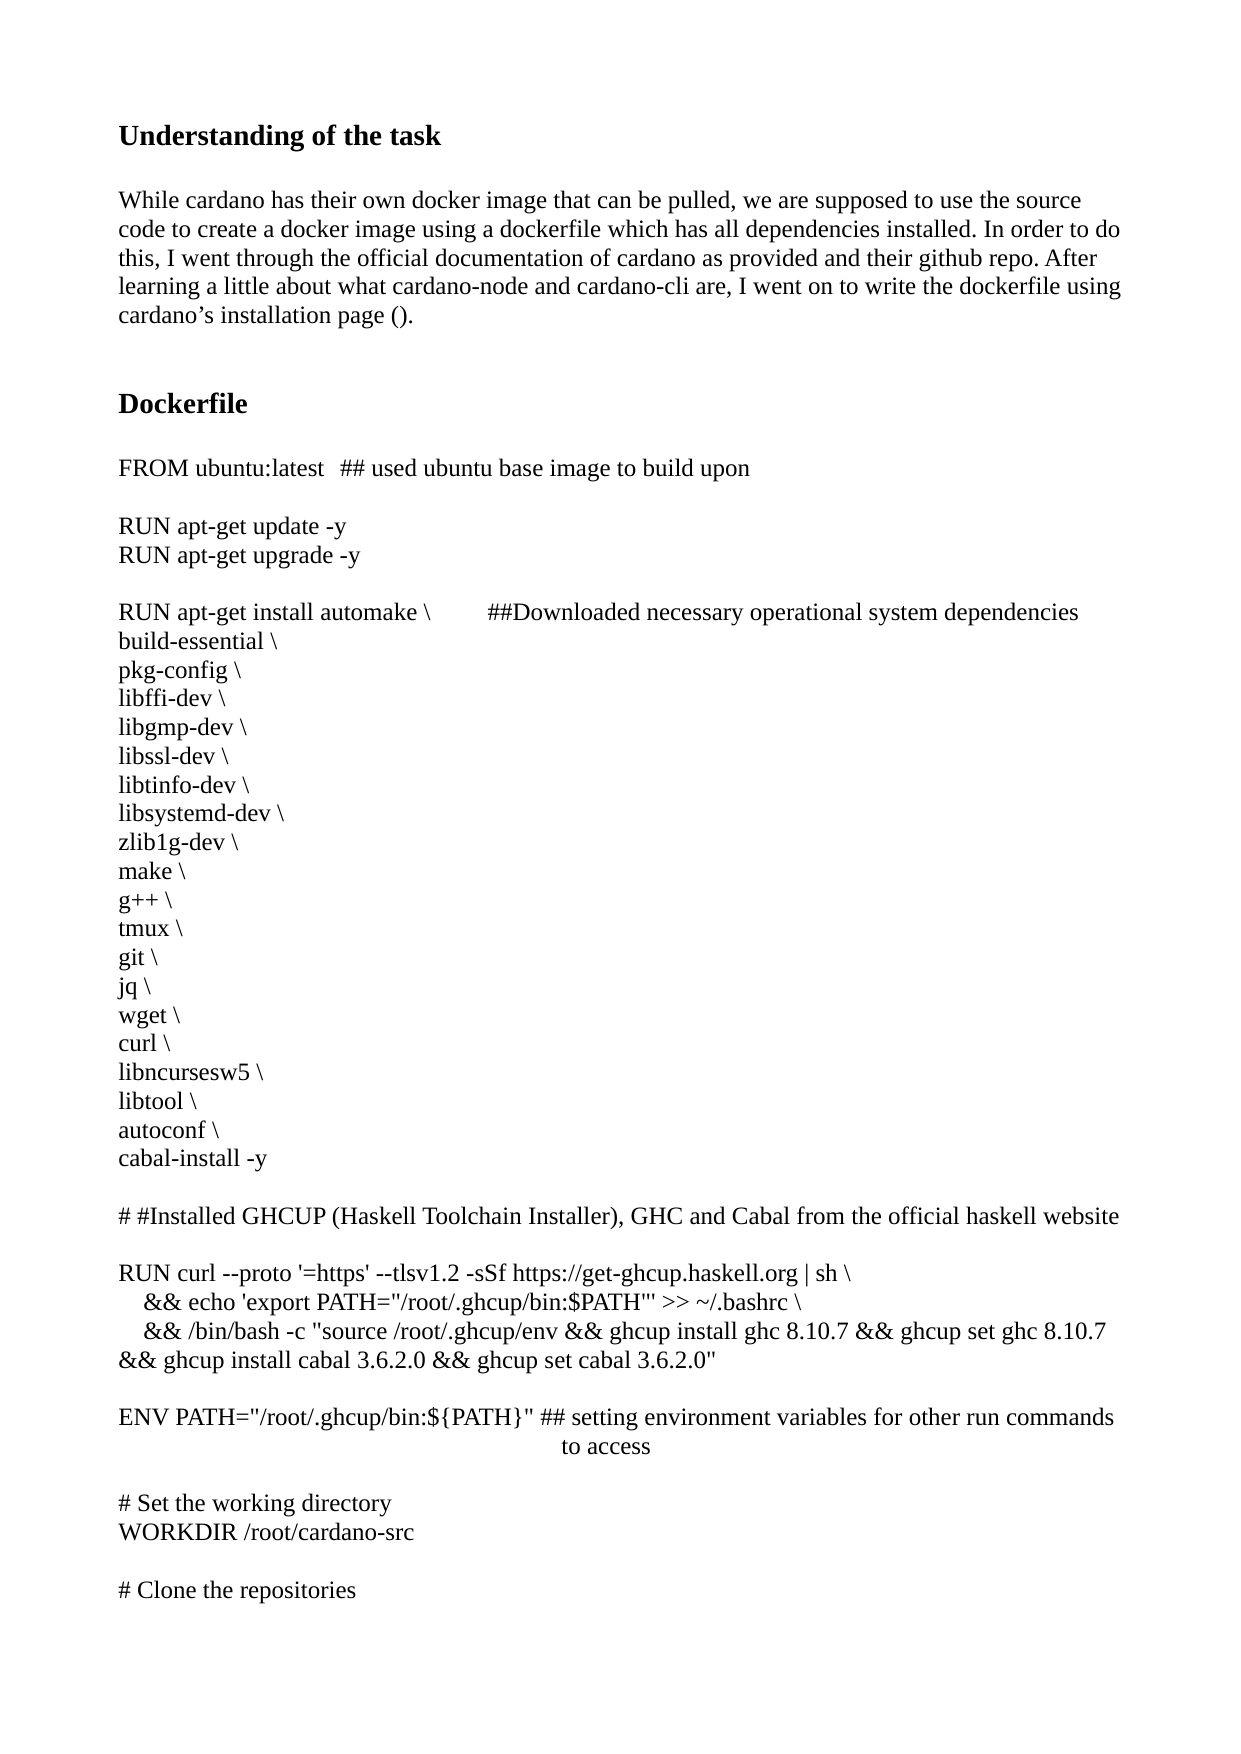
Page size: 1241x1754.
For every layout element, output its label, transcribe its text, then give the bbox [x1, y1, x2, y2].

text g++ \ [118, 885, 1122, 913]
text RUN apt-get install automake \ ##Downloaded necessary operational system dependencies [118, 597, 1122, 626]
text libgmp-dev \ [118, 712, 1122, 741]
text RUN apt-get update -y [118, 511, 1122, 540]
text WORKDIR /root/cardano-src [118, 1517, 1122, 1546]
text Understanding of the task [118, 118, 1122, 152]
text Dockerfile [118, 386, 1122, 420]
text libffi-dev \ [118, 683, 1122, 712]
text # Clone the repositories [118, 1575, 1122, 1603]
text libssl-dev \ [118, 741, 1122, 770]
text cabal-install -y [118, 1143, 1122, 1172]
text autoconf \ [118, 1115, 1122, 1143]
text libtinfo-dev \ [118, 770, 1122, 798]
text wget \ [118, 1000, 1122, 1028]
text libtool \ [118, 1086, 1122, 1115]
text RUN apt-get upgrade -y [118, 540, 1122, 568]
text make \ [118, 856, 1122, 885]
text git \ [118, 942, 1122, 971]
text # Set the working directory [118, 1488, 1122, 1517]
text # #Installed GHCUP (Haskell Toolchain Installer), GHC and Cabal from the official haskell website [118, 1201, 1122, 1230]
text ENV PATH="/root/.ghcup/bin:${PATH}" ## setting environment variables for other run commands to access [118, 1402, 1122, 1460]
text && /bin/bash -c "source /root/.ghcup/env && ghcup install ghc 8.10.7 && ghcup set ghc 8.10.7 && ghcup install cabal 3.6.2.0 && ghcup set cabal 3.6.2.0" [118, 1316, 1122, 1373]
text build-essential \ [118, 626, 1122, 655]
text jq \ [118, 971, 1122, 1000]
text zlib1g-dev \ [118, 827, 1122, 856]
text tmux \ [118, 913, 1122, 942]
text FROM ubuntu:latest ## used ubuntu base image to build upon [118, 453, 1122, 482]
text While cardano has their own docker image that can be pulled, we are supposed to use the source code to create a docker image using a dockerfile which has all dependencies installed. In order to do this, I went through the official documentation of cardano as provided and their github repo. After learning a little about what cardano-node and cardano-cli are, I went on to write the dockerfile using cardano’s installation page (). [118, 185, 1122, 329]
text libsystemd-dev \ [118, 798, 1122, 827]
text pkg-config \ [118, 655, 1122, 683]
text curl \ [118, 1028, 1122, 1057]
text RUN curl --proto '=https' --tlsv1.2 -sSf https://get-ghcup.haskell.org | sh \ [118, 1258, 1122, 1287]
text libncursesw5 \ [118, 1057, 1122, 1086]
text && echo 'export PATH="/root/.ghcup/bin:$PATH"' >> ~/.bashrc \ [118, 1287, 1122, 1316]
